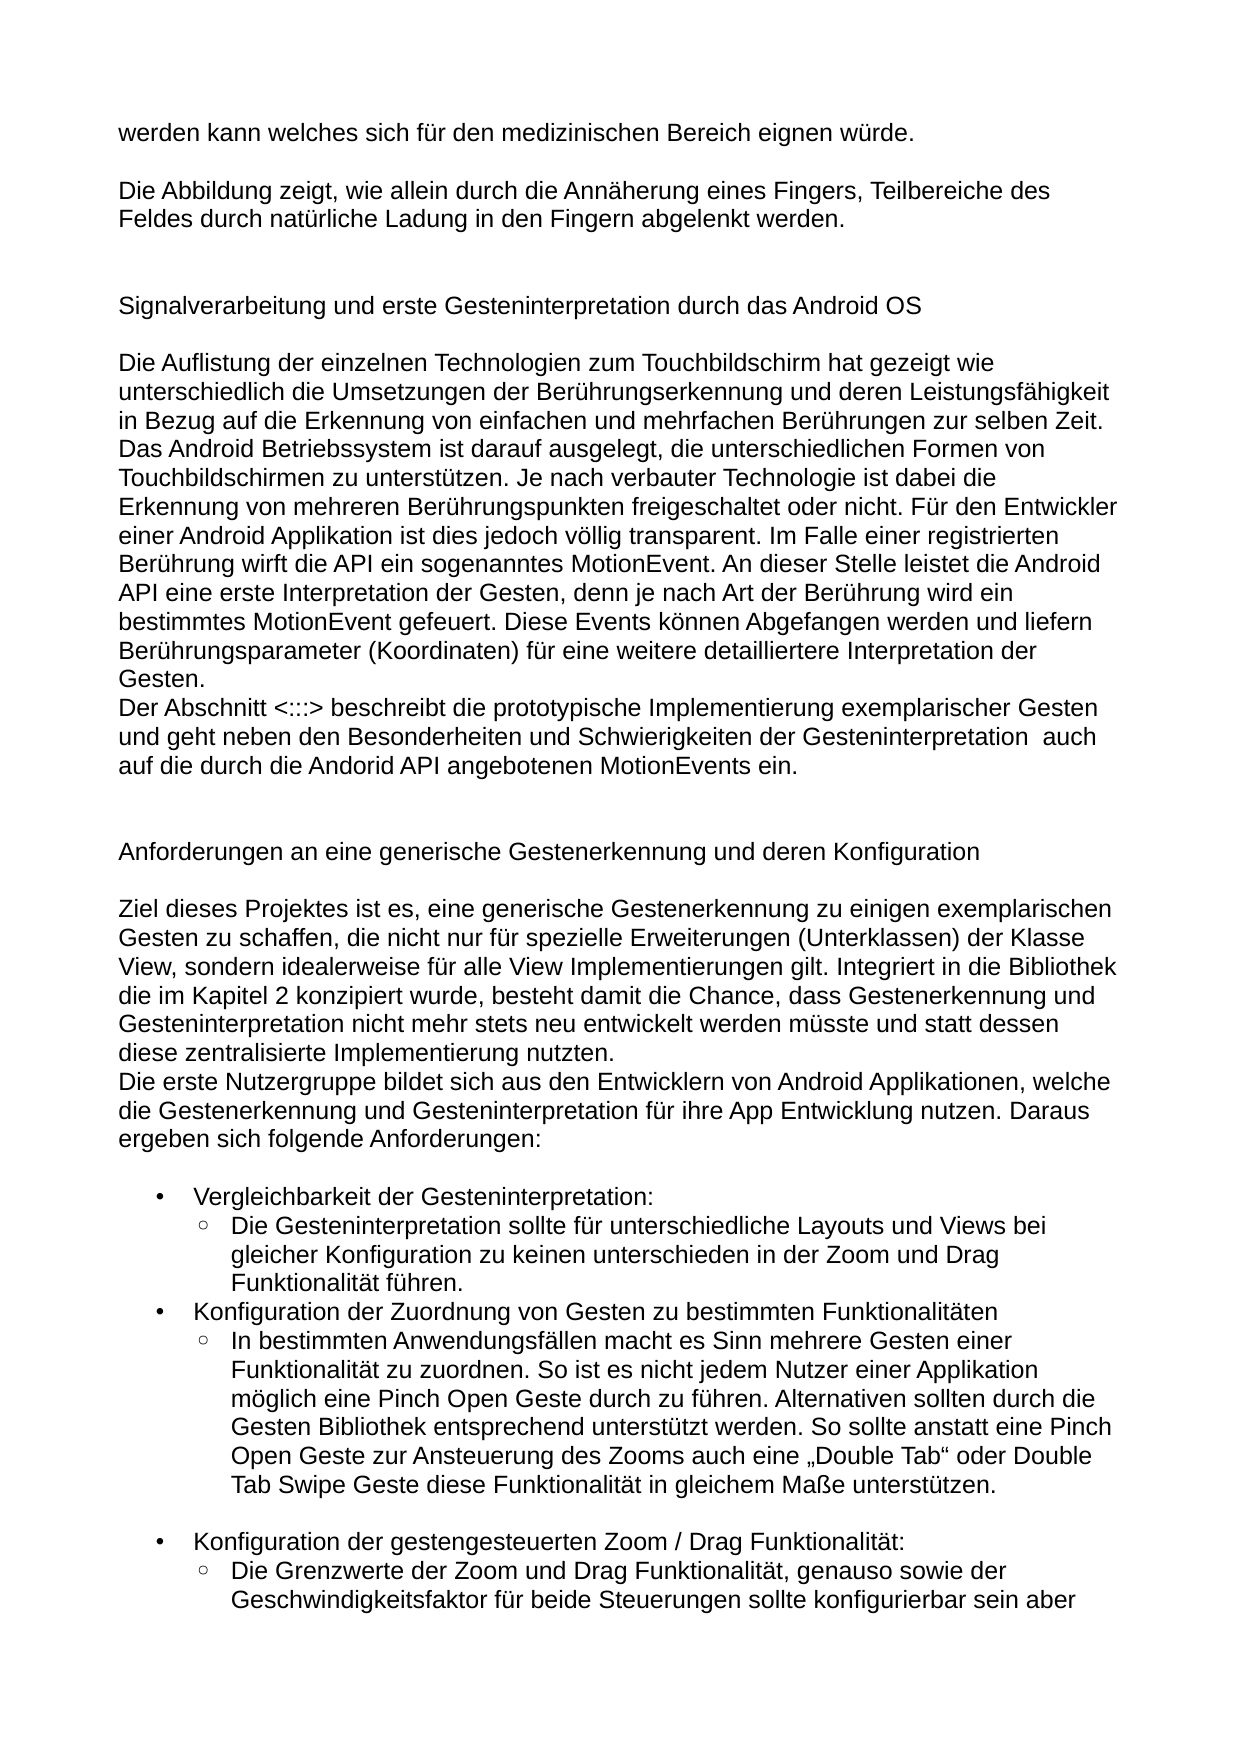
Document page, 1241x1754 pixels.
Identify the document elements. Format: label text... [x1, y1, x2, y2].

text Der Abschnitt <:::> beschreibt die prototypische Implementierung exemplarischer Gesten und geht neben den Besonderheiten und Schwierigkeiten der Gesteninterpretation auch auf die durch die Andorid API angebotenen MotionEvents ein. [118, 693, 1122, 779]
text Die erste Nutzergruppe bildet sich aus den Entwicklern von Android Applikationen, welche die Gestenerkennung und Gesteninterpretation für ihre App Entwicklung nutzen. Daraus ergeben sich folgende Anforderungen: [118, 1067, 1122, 1153]
text Die Abbildung zeigt, wie allein durch die Annäherung eines Fingers, Teilbereiche des Feldes durch natürliche Ladung in den Fingern abgelenkt werden. [118, 176, 1122, 233]
text werden kann welches sich für den medizinischen Bereich eignen würde. [118, 118, 1122, 147]
text Signalverarbeitung und erste Gesteninterpretation durch das Android OS [118, 291, 1122, 319]
list Vergleichbarkeit der Gesteninterpretation: [156, 1182, 1122, 1211]
text Anforderungen an eine generische Gestenerkennung und deren Konfiguration [118, 837, 1122, 866]
list Die Grenzwerte der Zoom und Drag Funktionalität, genauso sowie der Geschwindigkeitsfaktor für beide Steuerungen sollte konfigurierbar sein aber [193, 1556, 1122, 1614]
list In bestimmten Anwendungsfällen macht es Sinn mehrere Gesten einer Funktionalität zu zuordnen. So ist es nicht jedem Nutzer einer Applikation möglich eine Pinch Open Geste durch zu führen. Alternativen sollten durch die Gesten Bibliothek entsprechend unterstützt werden. So sollte anstatt eine Pinch Open Geste zur Ansteuerung des Zooms auch eine „Double Tab“ oder Double Tab Swipe Geste diese Funktionalität in gleichem Maße unterstützen. [193, 1326, 1122, 1498]
list Die Gesteninterpretation sollte für unterschiedliche Layouts und Views bei gleicher Konfiguration zu keinen unterschieden in der Zoom und Drag Funktionalität führen. [193, 1211, 1122, 1297]
list Konfiguration der gestengesteuerten Zoom / Drag Funktionalität: [156, 1527, 1122, 1556]
text Ziel dieses Projektes ist es, eine generische Gestenerkennung zu einigen exemplarischen Gesten zu schaffen, die nicht nur für spezielle Erweiterungen (Unterklassen) der Klasse View, sondern idealerweise für alle View Implementierungen gilt. Integriert in die Bibliothek die im Kapitel 2 konzipiert wurde, besteht damit die Chance, dass Gestenerkennung und Gesteninterpretation nicht mehr stets neu entwickelt werden müsste und statt dessen diese zentralisierte Implementierung nutzten. [118, 894, 1122, 1067]
text Die Auflistung der einzelnen Technologien zum Touchbildschirm hat gezeigt wie unterschiedlich die Umsetzungen der Berührungserkennung und deren Leistungsfähigkeit in Bezug auf die Erkennung von einfachen und mehrfachen Berührungen zur selben Zeit. Das Android Betriebssystem ist darauf ausgelegt, die unterschiedlichen Formen von Touchbildschirmen zu unterstützen. Je nach verbauter Technologie ist dabei die Erkennung von mehreren Berührungspunkten freigeschaltet oder nicht. Für den Entwickler einer Android Applikation ist dies jedoch völlig transparent. Im Falle einer registrierten Berührung wirft die API ein sogenanntes MotionEvent. An dieser Stelle leistet die Android API eine erste Interpretation der Gesten, denn je nach Art der Berührung wird ein bestimmtes MotionEvent gefeuert. Diese Events können Abgefangen werden und liefern Berührungsparameter (Koordinaten) für eine weitere detailliertere Interpretation der Gesten. [118, 348, 1122, 693]
list Konfiguration der Zuordnung von Gesten zu bestimmten Funktionalitäten [156, 1297, 1122, 1326]
